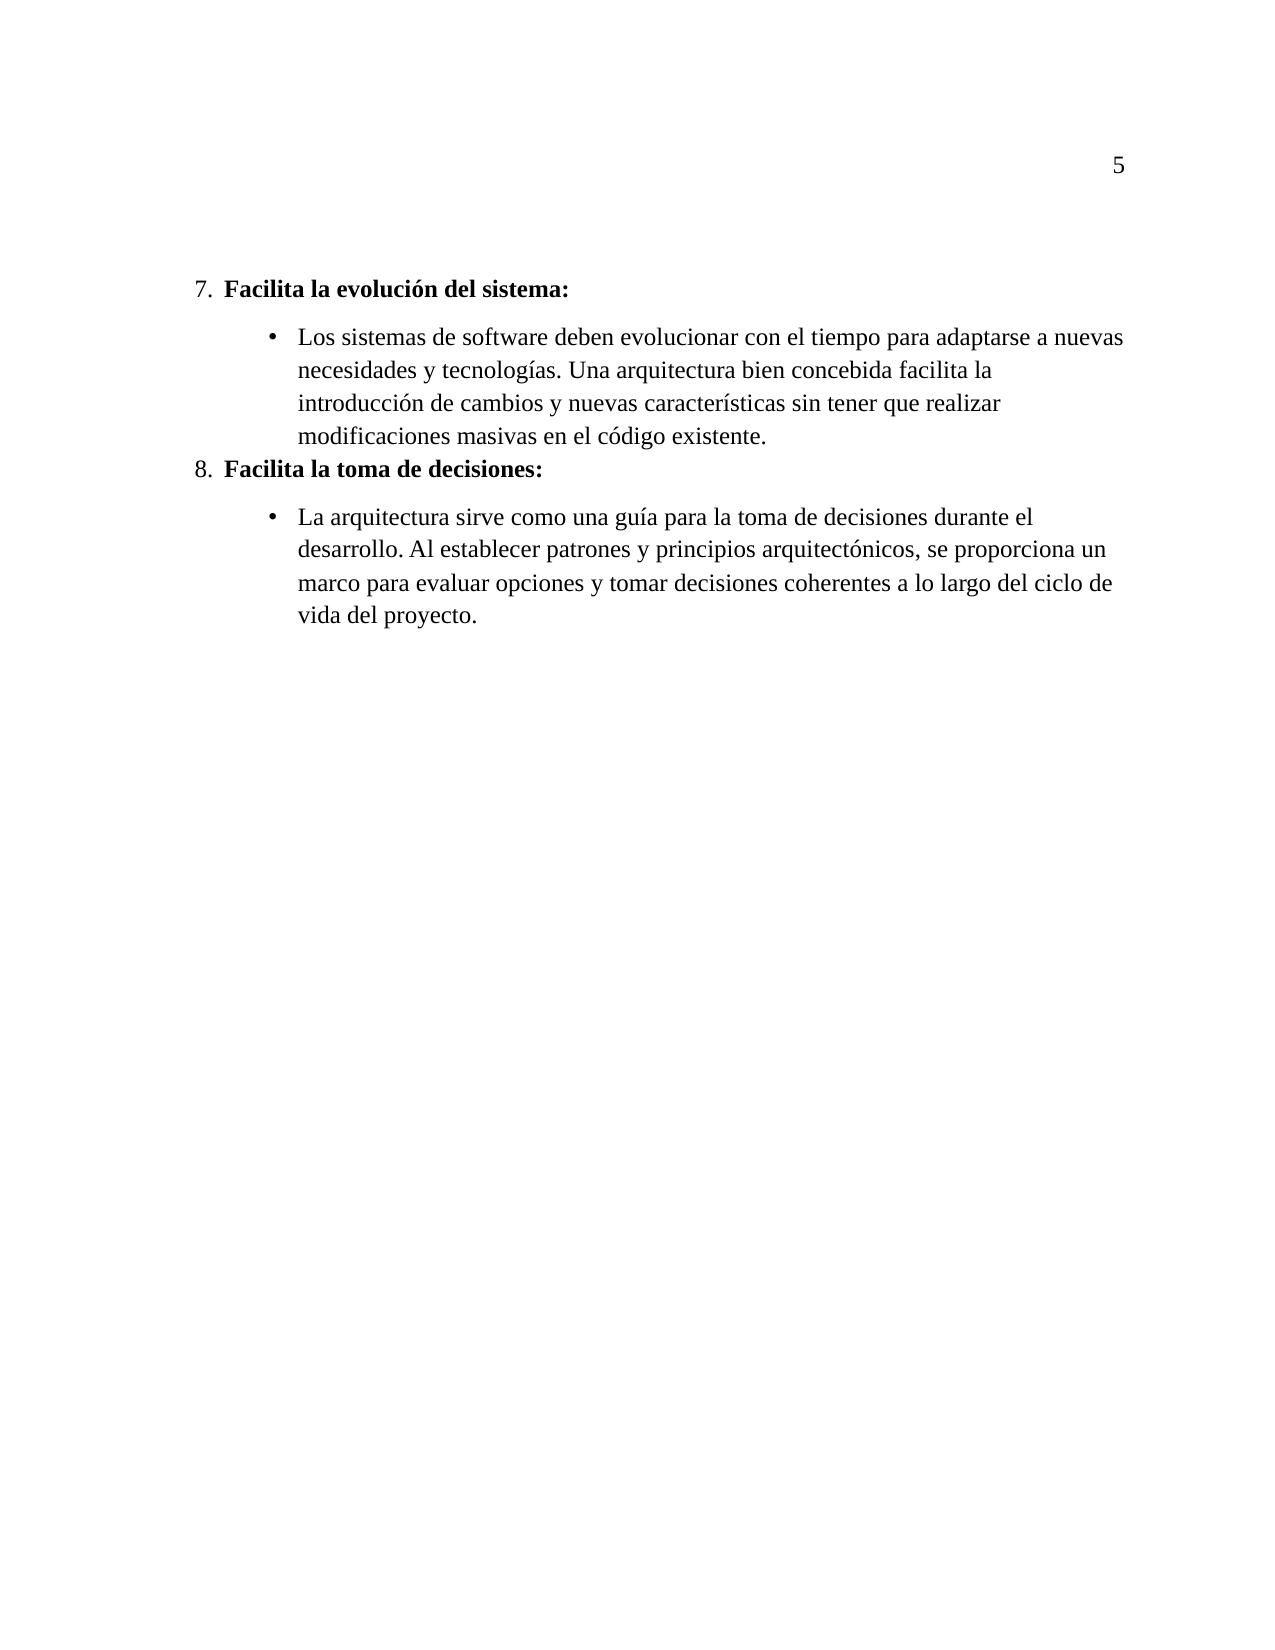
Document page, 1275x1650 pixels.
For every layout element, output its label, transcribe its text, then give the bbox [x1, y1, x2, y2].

list La arquitectura sirve como una guía para la toma de decisiones durante el desarrollo. Al establecer patrones y principios arquitectónicos, se proporciona un marco para evaluar opciones y tomar decisiones coherentes a lo largo del ciclo de vida del proyecto. [268, 502, 1125, 629]
list Facilita la toma de decisiones: [194, 454, 1125, 483]
list Los sistemas de software deben evolucionar con el tiempo para adaptarse a nuevas necesidades y tecnologías. Una arquitectura bien concebida facilita la introducción de cambios y nuevas características sin tener que realizar modificaciones masivas en el código existente. [268, 322, 1125, 450]
list Facilita la evolución del sistema: [194, 274, 1125, 303]
